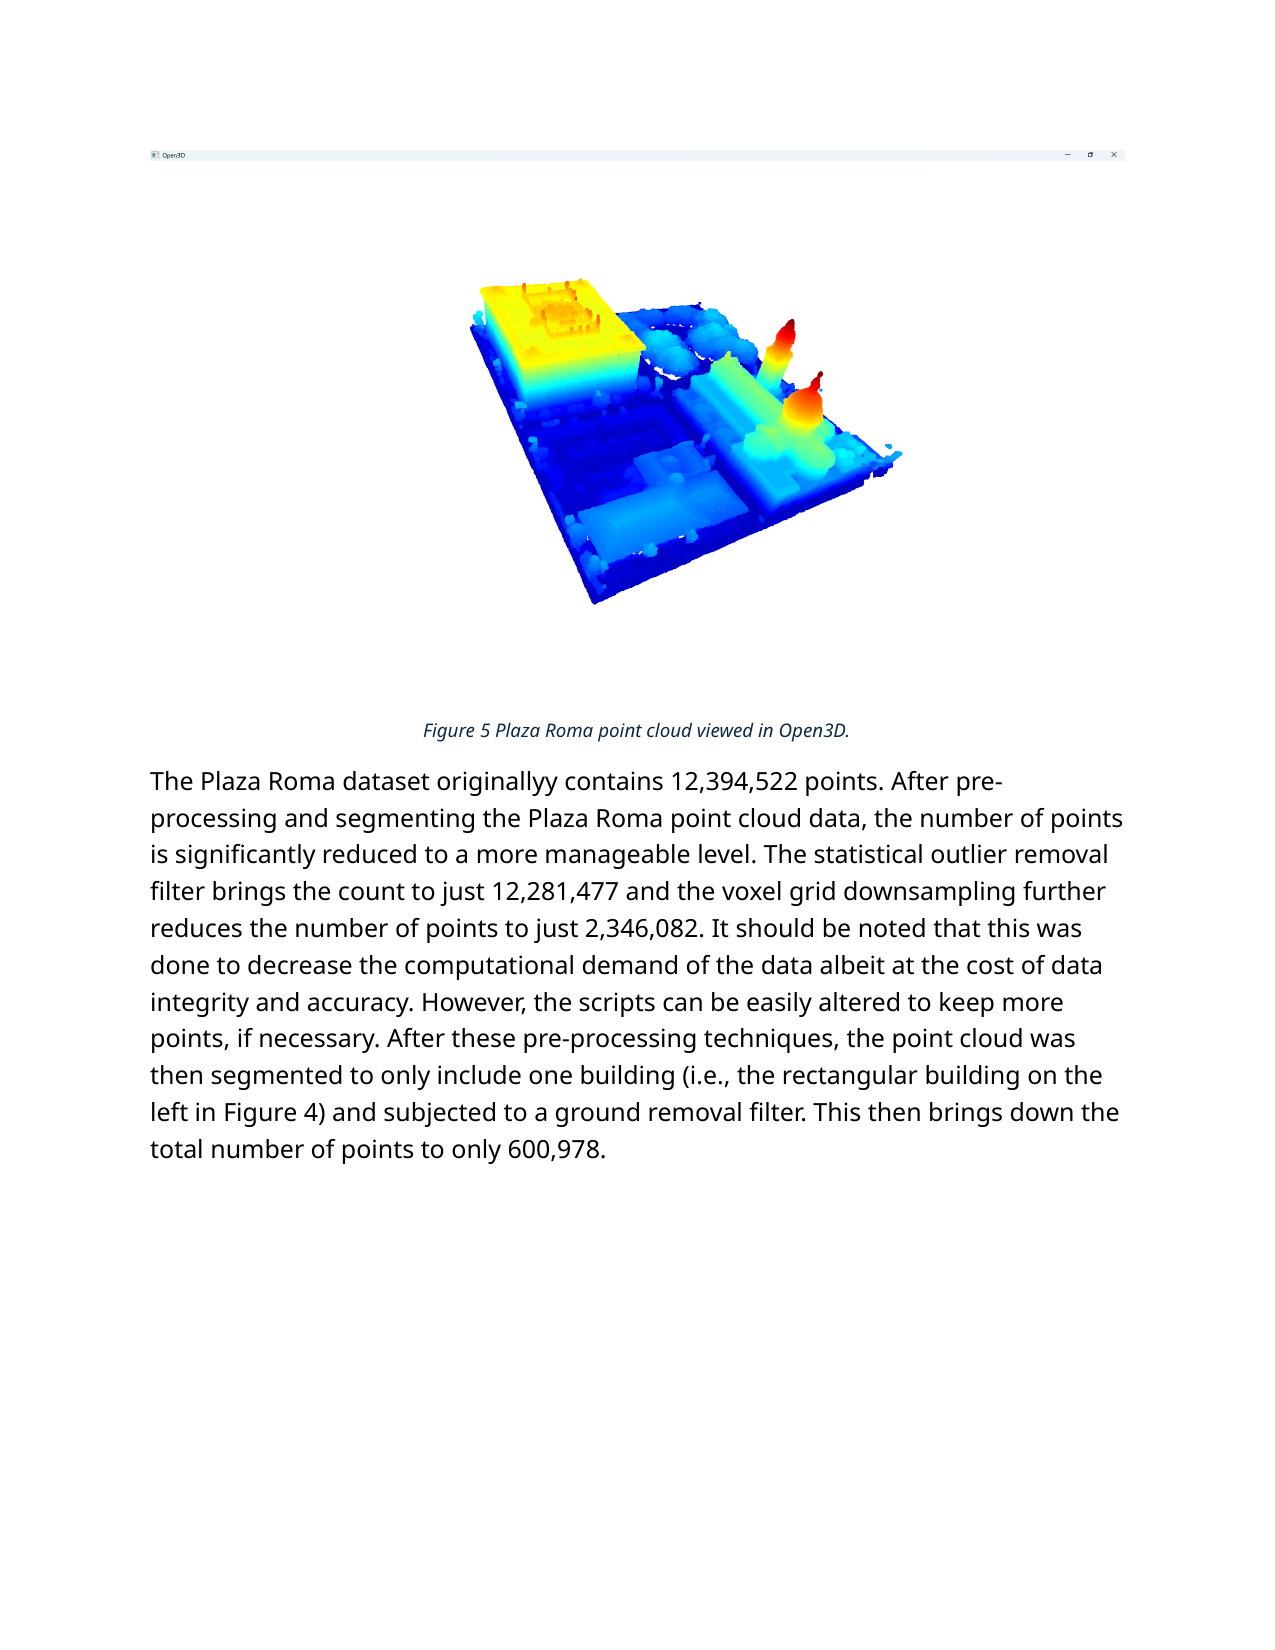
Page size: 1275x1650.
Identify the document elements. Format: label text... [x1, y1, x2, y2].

text The Plaza Roma dataset originallyy contains 12,394,522 points. After pre-processing and segmenting the Plaza Roma point cloud data, the number of points is significantly reduced to a more manageable level. The statistical outlier removal filter brings the count to just 12,281,477 and the voxel grid downsampling further reduces the number of points to just 2,346,082. It should be noted that this was done to decrease the computational demand of the data albeit at the cost of data integrity and accuracy. However, the scripts can be easily altered to keep more points, if necessary. After these pre-processing techniques, the point cloud was then segmented to only include one building (i.e., the rectangular building on the left in Figure 4) and subjected to a ground removal filter. This then brings down the total number of points to only 600,978. [150, 764, 1125, 1165]
text Figure 5 Plaza Roma point cloud viewed in Open3D. [150, 717, 1125, 743]
picture [150, 150, 1125, 699]
